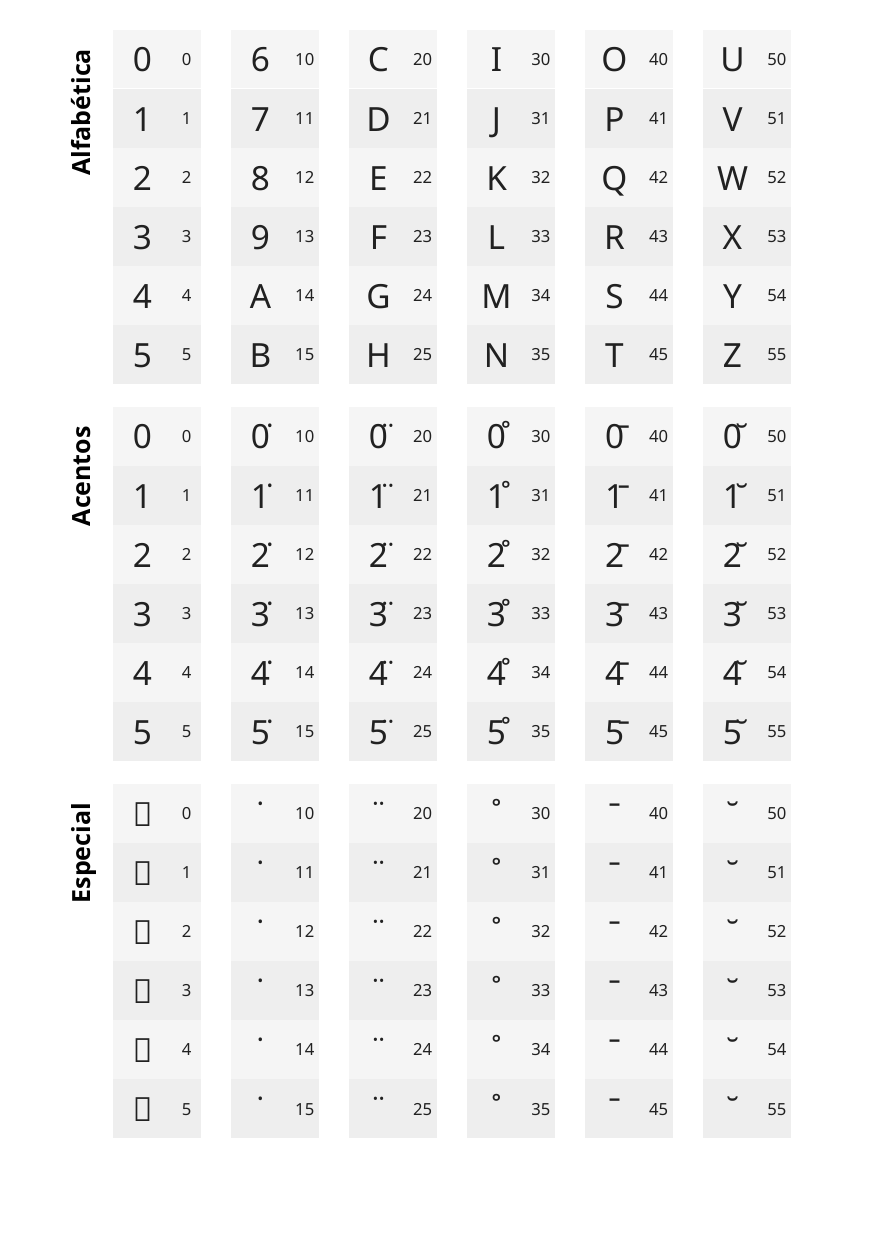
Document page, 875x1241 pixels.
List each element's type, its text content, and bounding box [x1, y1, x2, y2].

table_cell 󱨅̇ [231, 1079, 290, 1138]
table_cell [319, 266, 349, 325]
table_header Acentos [47, 407, 113, 761]
table_cell 󱨂 [113, 902, 172, 961]
table_cell 󱨄̇ [231, 1020, 290, 1079]
table_header 10 [290, 30, 319, 88]
table_cell 33 [526, 961, 555, 1020]
table_cell 41 [644, 466, 673, 525]
table_cell 󱨁̊ [467, 843, 526, 902]
table_cell [319, 207, 349, 266]
table_cell [319, 89, 349, 148]
table_header 0 [172, 784, 201, 843]
table_cell 3̆ [703, 584, 762, 643]
table_cell 21 [408, 89, 437, 148]
table_header 󱨀̈ [349, 784, 408, 843]
table_cell 11 [290, 843, 319, 902]
table_cell 7 [231, 89, 290, 148]
table_cell 9 [231, 207, 290, 266]
table_cell 11 [290, 89, 319, 148]
table_cell [319, 843, 349, 902]
table_cell [673, 325, 703, 384]
table_cell 33 [526, 207, 555, 266]
table_cell 󱨅̈ [349, 1079, 408, 1138]
table_cell 3̄ [585, 584, 644, 643]
table_cell 4 [172, 1020, 201, 1079]
table_header [319, 30, 349, 88]
table_cell 15 [290, 1079, 319, 1138]
table_cell R [585, 207, 644, 266]
table_cell 󱨄 [113, 1020, 172, 1079]
table_cell 35 [526, 1079, 555, 1138]
table_header 50 [762, 407, 791, 466]
table_header [319, 784, 349, 843]
table_cell [437, 207, 467, 266]
table_header 30 [526, 30, 555, 88]
table_cell 31 [526, 466, 555, 525]
table_cell 42 [644, 525, 673, 584]
table_cell 5̇ [231, 702, 290, 761]
table_cell [673, 643, 703, 702]
table_header 40 [644, 784, 673, 843]
table_cell [555, 325, 585, 384]
table_cell 2 [172, 148, 201, 207]
table_cell 2̄ [585, 525, 644, 584]
table_cell 4 [172, 643, 201, 702]
table_cell [555, 207, 585, 266]
table_cell 12 [290, 525, 319, 584]
table_cell 󱨃̆ [703, 961, 762, 1020]
table_cell 4̈ [349, 643, 408, 702]
table_cell M [467, 266, 526, 325]
table_header [555, 407, 585, 466]
table_cell [673, 89, 703, 148]
table_cell 󱨅̊ [467, 1079, 526, 1138]
table_cell 53 [762, 584, 791, 643]
table_cell 24 [408, 643, 437, 702]
table_cell [673, 902, 703, 961]
table_cell [319, 148, 349, 207]
table_header [437, 407, 467, 466]
table_cell [319, 961, 349, 1020]
table_header 0̊ [467, 407, 526, 466]
table_cell 22 [408, 525, 437, 584]
table_cell [319, 1020, 349, 1079]
table_cell [673, 584, 703, 643]
table_cell [201, 702, 231, 761]
table_header 20 [408, 784, 437, 843]
table_cell 32 [526, 902, 555, 961]
table_cell [319, 325, 349, 384]
table_header 6 [231, 30, 290, 88]
table_cell [555, 643, 585, 702]
table_header 20 [408, 407, 437, 466]
table_cell [437, 843, 467, 902]
table_header 󱨀̆ [703, 784, 762, 843]
table_header 10 [290, 784, 319, 843]
table_cell 5 [172, 325, 201, 384]
table_cell [555, 266, 585, 325]
table_cell [437, 89, 467, 148]
table_cell 22 [408, 902, 437, 961]
table_header 0 [172, 407, 201, 466]
table_cell 3 [172, 961, 201, 1020]
table_cell 43 [644, 961, 673, 1020]
table_cell [201, 843, 231, 902]
table_cell 1 [113, 466, 172, 525]
table_cell 51 [762, 843, 791, 902]
table_cell [555, 1020, 585, 1079]
table_cell 32 [526, 148, 555, 207]
table_cell 2̆ [703, 525, 762, 584]
table_cell [555, 902, 585, 961]
table_cell 5 [172, 1079, 201, 1138]
table_cell 󱨄̆ [703, 1020, 762, 1079]
table_cell F [349, 207, 408, 266]
table_cell 4̆ [703, 643, 762, 702]
table_cell P [585, 89, 644, 148]
table_header [673, 784, 703, 843]
table_header 󱨀 [113, 784, 172, 843]
table_cell 1̇ [231, 466, 290, 525]
table_header [437, 30, 467, 88]
table_cell [673, 207, 703, 266]
table_cell 55 [762, 1079, 791, 1138]
table_header 0 [113, 30, 172, 88]
table_cell 54 [762, 266, 791, 325]
table_cell 25 [408, 702, 437, 761]
table_cell [201, 148, 231, 207]
table_cell 14 [290, 643, 319, 702]
table_cell [437, 1020, 467, 1079]
table_cell 23 [408, 207, 437, 266]
table_cell 1̈ [349, 466, 408, 525]
table_cell 43 [644, 207, 673, 266]
table_cell V [703, 89, 762, 148]
table_cell X [703, 207, 762, 266]
table_cell [319, 902, 349, 961]
table_cell [437, 643, 467, 702]
table_cell H [349, 325, 408, 384]
table_cell D [349, 89, 408, 148]
table_cell 4 [113, 643, 172, 702]
table_header C [349, 30, 408, 88]
table_cell L [467, 207, 526, 266]
table_cell 43 [644, 584, 673, 643]
table_header [673, 407, 703, 466]
table_cell 󱨂̄ [585, 902, 644, 961]
table_cell T [585, 325, 644, 384]
table_cell 5 [113, 702, 172, 761]
table_cell 1̄ [585, 466, 644, 525]
table_cell [319, 525, 349, 584]
table_cell [319, 702, 349, 761]
table_cell [201, 902, 231, 961]
table_cell K [467, 148, 526, 207]
table_cell [319, 643, 349, 702]
table_cell 44 [644, 266, 673, 325]
table_cell 52 [762, 148, 791, 207]
table_cell 24 [408, 266, 437, 325]
table_cell [673, 266, 703, 325]
table_cell E [349, 148, 408, 207]
table_cell 󱨅 [113, 1079, 172, 1138]
table_cell 3 [172, 584, 201, 643]
table_cell 34 [526, 1020, 555, 1079]
table_cell 13 [290, 584, 319, 643]
table_cell 44 [644, 643, 673, 702]
table_cell [319, 466, 349, 525]
table_header [201, 407, 231, 466]
table_cell 55 [762, 702, 791, 761]
table_cell [673, 961, 703, 1020]
table_cell 󱨁 [113, 843, 172, 902]
table_cell 3 [113, 207, 172, 266]
table_header 20 [408, 30, 437, 88]
table_cell [437, 702, 467, 761]
table_header [201, 784, 231, 843]
table_cell [673, 702, 703, 761]
table_cell 32 [526, 525, 555, 584]
table_cell 23 [408, 584, 437, 643]
table_cell [555, 843, 585, 902]
table_cell 󱨄̄ [585, 1020, 644, 1079]
table_cell 41 [644, 89, 673, 148]
table_cell [437, 961, 467, 1020]
table_cell Q [585, 148, 644, 207]
table_header 10 [290, 407, 319, 466]
table_cell 52 [762, 902, 791, 961]
table_cell 󱨅̆ [703, 1079, 762, 1138]
table_cell 13 [290, 207, 319, 266]
table_cell 4 [172, 266, 201, 325]
table_cell 5̊ [467, 702, 526, 761]
table_cell 25 [408, 1079, 437, 1138]
table_header [555, 30, 585, 88]
table_cell 51 [762, 466, 791, 525]
table_header [437, 784, 467, 843]
table_header 0̆ [703, 407, 762, 466]
table_cell 15 [290, 702, 319, 761]
table_cell 45 [644, 1079, 673, 1138]
table_cell [201, 325, 231, 384]
table_cell 5 [113, 325, 172, 384]
table_cell 5̈ [349, 702, 408, 761]
table_cell J [467, 89, 526, 148]
table_cell [201, 466, 231, 525]
table_cell 󱨂̆ [703, 902, 762, 961]
table_header U [703, 30, 762, 88]
table_header 30 [526, 784, 555, 843]
table_cell 35 [526, 702, 555, 761]
table_cell 42 [644, 902, 673, 961]
table_cell [555, 525, 585, 584]
table_header 0 [113, 407, 172, 466]
table_cell 2̊ [467, 525, 526, 584]
table_cell 11 [290, 466, 319, 525]
table_cell 2 [113, 525, 172, 584]
table_header 50 [762, 30, 791, 88]
table_cell [437, 584, 467, 643]
table_header [201, 30, 231, 88]
table_cell 󱨂̇ [231, 902, 290, 961]
table_cell 󱨃̊ [467, 961, 526, 1020]
table_cell 14 [290, 266, 319, 325]
table_cell 53 [762, 961, 791, 1020]
table_cell [201, 1020, 231, 1079]
table_header 󱨀̊ [467, 784, 526, 843]
table_cell 34 [526, 643, 555, 702]
table_cell 5̄ [585, 702, 644, 761]
table_cell [555, 702, 585, 761]
table_header Alfabética [47, 30, 113, 384]
table_cell 25 [408, 325, 437, 384]
table_cell [201, 643, 231, 702]
table_cell 53 [762, 207, 791, 266]
table_header I [467, 30, 526, 88]
table_cell 󱨄̈ [349, 1020, 408, 1079]
table_cell [437, 466, 467, 525]
table_cell 3̇ [231, 584, 290, 643]
table_header O [585, 30, 644, 88]
table_cell S [585, 266, 644, 325]
table_cell [673, 843, 703, 902]
table_cell 31 [526, 89, 555, 148]
table_cell 4 [113, 266, 172, 325]
table_header [319, 407, 349, 466]
table_cell 31 [526, 843, 555, 902]
table_cell 2 [172, 525, 201, 584]
table_cell 45 [644, 702, 673, 761]
table_cell 1 [113, 89, 172, 148]
table_cell 1 [172, 843, 201, 902]
table_cell 54 [762, 643, 791, 702]
table_cell [437, 1079, 467, 1138]
table_cell [201, 266, 231, 325]
table_cell 21 [408, 843, 437, 902]
table_cell 44 [644, 1020, 673, 1079]
table_cell [201, 89, 231, 148]
table_cell [555, 584, 585, 643]
table_cell 󱨁̈ [349, 843, 408, 902]
table_header 󱨀̇ [231, 784, 290, 843]
table_cell 5̆ [703, 702, 762, 761]
table_cell 󱨁̇ [231, 843, 290, 902]
table_header 0̄ [585, 407, 644, 466]
table_cell [437, 902, 467, 961]
table_cell [201, 584, 231, 643]
table_cell 󱨅̄ [585, 1079, 644, 1138]
table_cell 12 [290, 902, 319, 961]
table_header 40 [644, 407, 673, 466]
table_cell 3 [172, 207, 201, 266]
table_cell 1 [172, 89, 201, 148]
table_cell 12 [290, 148, 319, 207]
table_cell 2 [113, 148, 172, 207]
table_cell [201, 207, 231, 266]
table_cell 4̊ [467, 643, 526, 702]
table_cell 󱨃̈ [349, 961, 408, 1020]
table_cell 13 [290, 961, 319, 1020]
table_header 󱨀̄ [585, 784, 644, 843]
table_cell 21 [408, 466, 437, 525]
table_cell 4̄ [585, 643, 644, 702]
table_cell [555, 466, 585, 525]
table_header [555, 784, 585, 843]
table_cell [555, 1079, 585, 1138]
table_cell [201, 961, 231, 1020]
table_cell [201, 1079, 231, 1138]
table_cell 3 [113, 584, 172, 643]
table_cell [437, 325, 467, 384]
table_header 30 [526, 407, 555, 466]
table_cell [673, 1020, 703, 1079]
table_cell 4̇ [231, 643, 290, 702]
table_cell 󱨃 [113, 961, 172, 1020]
table_cell 3̈ [349, 584, 408, 643]
table_cell [437, 148, 467, 207]
table_cell [437, 525, 467, 584]
table_cell Y [703, 266, 762, 325]
table_cell [437, 266, 467, 325]
table_cell 52 [762, 525, 791, 584]
table_cell [673, 148, 703, 207]
table_cell Z [703, 325, 762, 384]
table_header 50 [762, 784, 791, 843]
table_cell 1̆ [703, 466, 762, 525]
table_header 0̈ [349, 407, 408, 466]
table_cell [673, 466, 703, 525]
table_cell 14 [290, 1020, 319, 1079]
table_cell 2̇ [231, 525, 290, 584]
table_cell 42 [644, 148, 673, 207]
table_cell 3̊ [467, 584, 526, 643]
table_header 40 [644, 30, 673, 88]
table_cell 󱨁̄ [585, 843, 644, 902]
table_cell 2 [172, 902, 201, 961]
table_cell 45 [644, 325, 673, 384]
table_cell [319, 584, 349, 643]
table_cell N [467, 325, 526, 384]
table_cell 󱨁̆ [703, 843, 762, 902]
table_cell 󱨂̊ [467, 902, 526, 961]
table_cell [555, 148, 585, 207]
table_cell [555, 89, 585, 148]
table_cell [555, 961, 585, 1020]
table_header [673, 30, 703, 88]
table_header Especial [47, 784, 113, 1138]
table_header 0̇ [231, 407, 290, 466]
table_cell 23 [408, 961, 437, 1020]
table_cell [673, 525, 703, 584]
table_cell 24 [408, 1020, 437, 1079]
table_cell 35 [526, 325, 555, 384]
table_cell 33 [526, 584, 555, 643]
table_cell 15 [290, 325, 319, 384]
table_cell [673, 1079, 703, 1138]
table_cell W [703, 148, 762, 207]
table_cell 󱨃̄ [585, 961, 644, 1020]
table_cell 󱨂̈ [349, 902, 408, 961]
table_cell 󱨃̇ [231, 961, 290, 1020]
table_cell 1 [172, 466, 201, 525]
table_cell 2̈ [349, 525, 408, 584]
table_cell 1̊ [467, 466, 526, 525]
table_cell B [231, 325, 290, 384]
table_cell 55 [762, 325, 791, 384]
table_cell 51 [762, 89, 791, 148]
table_cell 5 [172, 702, 201, 761]
table_cell A [231, 266, 290, 325]
table_cell 󱨄̊ [467, 1020, 526, 1079]
table_cell 8 [231, 148, 290, 207]
table_cell [201, 525, 231, 584]
table_cell 22 [408, 148, 437, 207]
table_header 0 [172, 30, 201, 88]
table_cell 34 [526, 266, 555, 325]
table_cell 54 [762, 1020, 791, 1079]
table_cell [319, 1079, 349, 1138]
table_cell 41 [644, 843, 673, 902]
table_cell G [349, 266, 408, 325]
